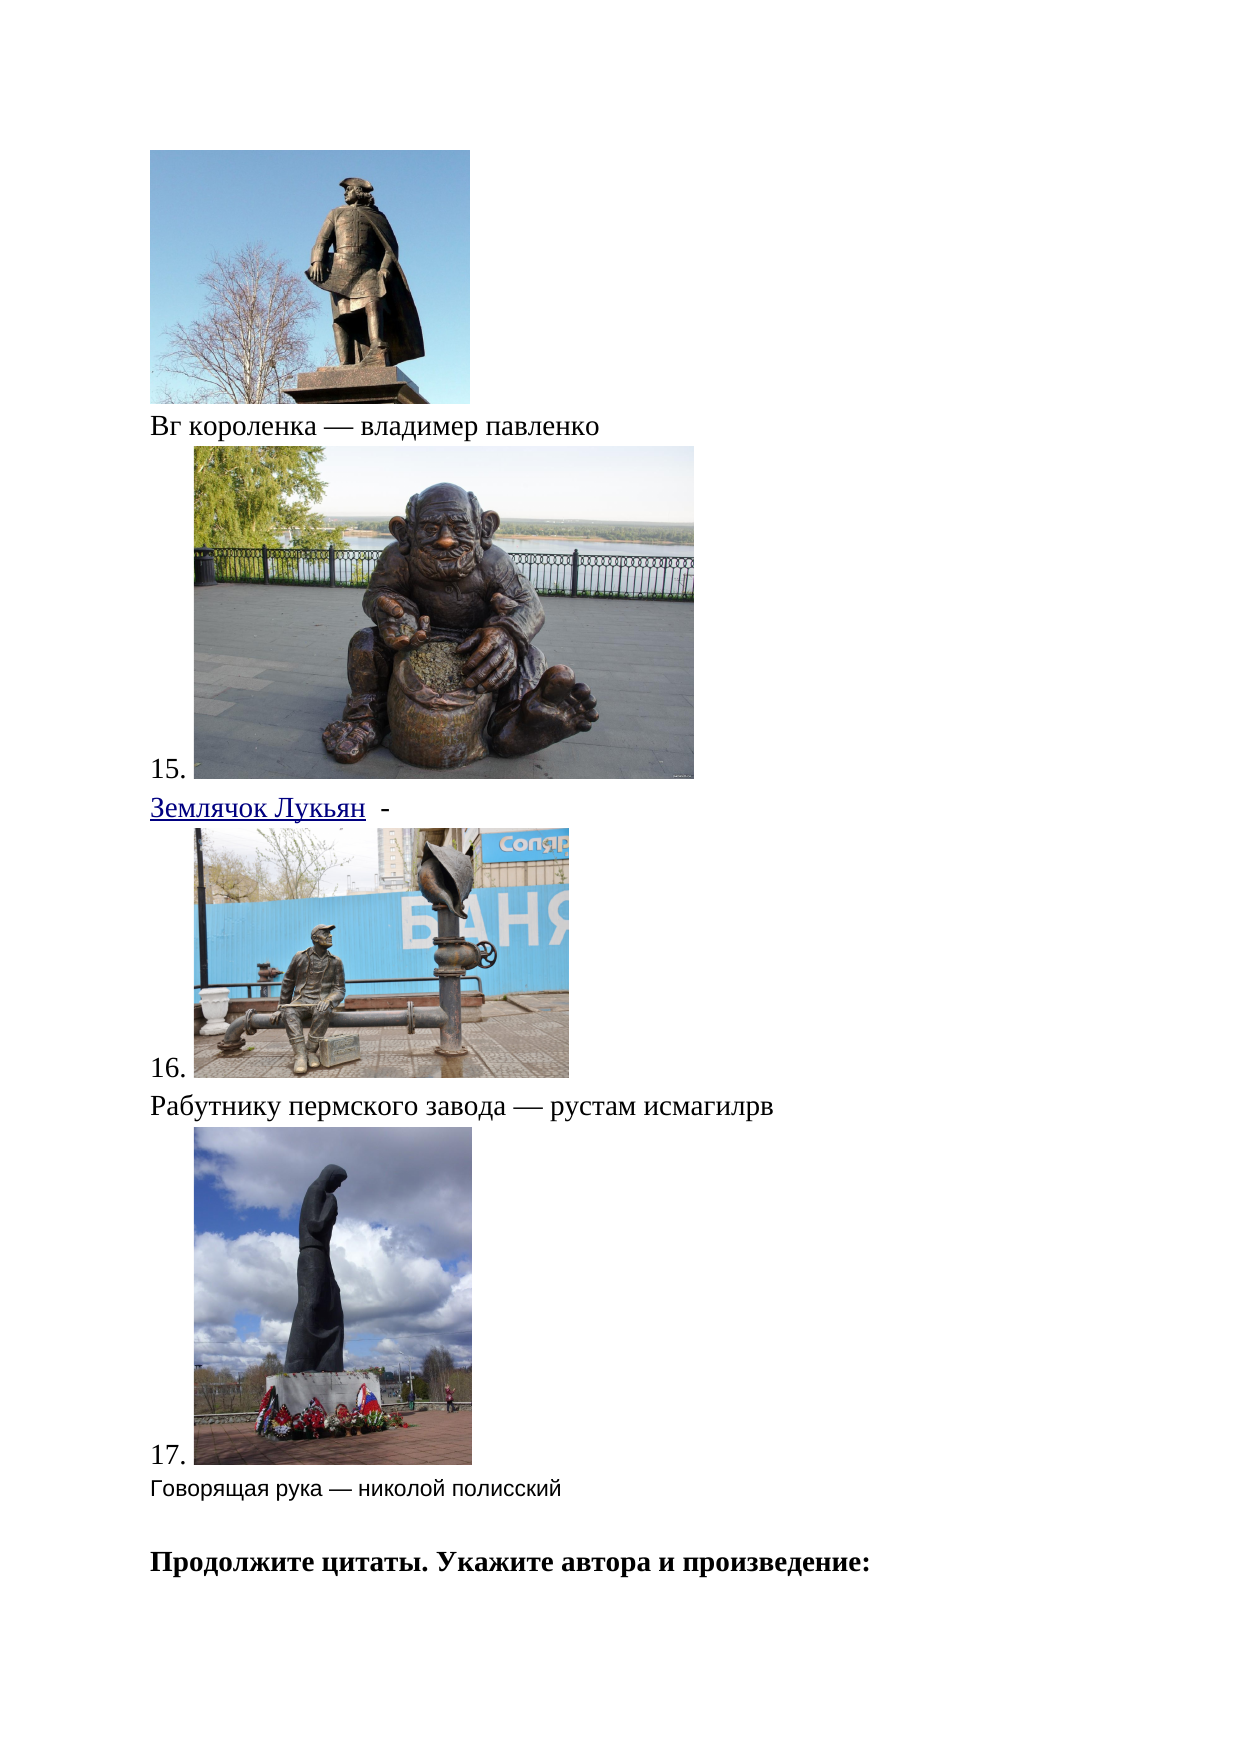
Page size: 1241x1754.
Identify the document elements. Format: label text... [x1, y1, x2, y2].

text 17. [150, 1127, 1090, 1470]
text Вг короленка — владимер павленко [150, 408, 1090, 441]
picture [150, 150, 470, 404]
picture [193, 828, 569, 1078]
text Говорящая рука — николой полисский [150, 1475, 1090, 1502]
text 16. [150, 829, 1090, 1083]
picture [193, 1127, 472, 1465]
text Продолжите цитаты. Укажите автора и произведение: [150, 1544, 1090, 1578]
picture [193, 446, 694, 779]
text Рабутнику пермского завода — рустам исмагилрв [150, 1088, 1090, 1122]
text Землячок Лукьян - [150, 790, 1090, 824]
text 15. [150, 446, 1090, 785]
